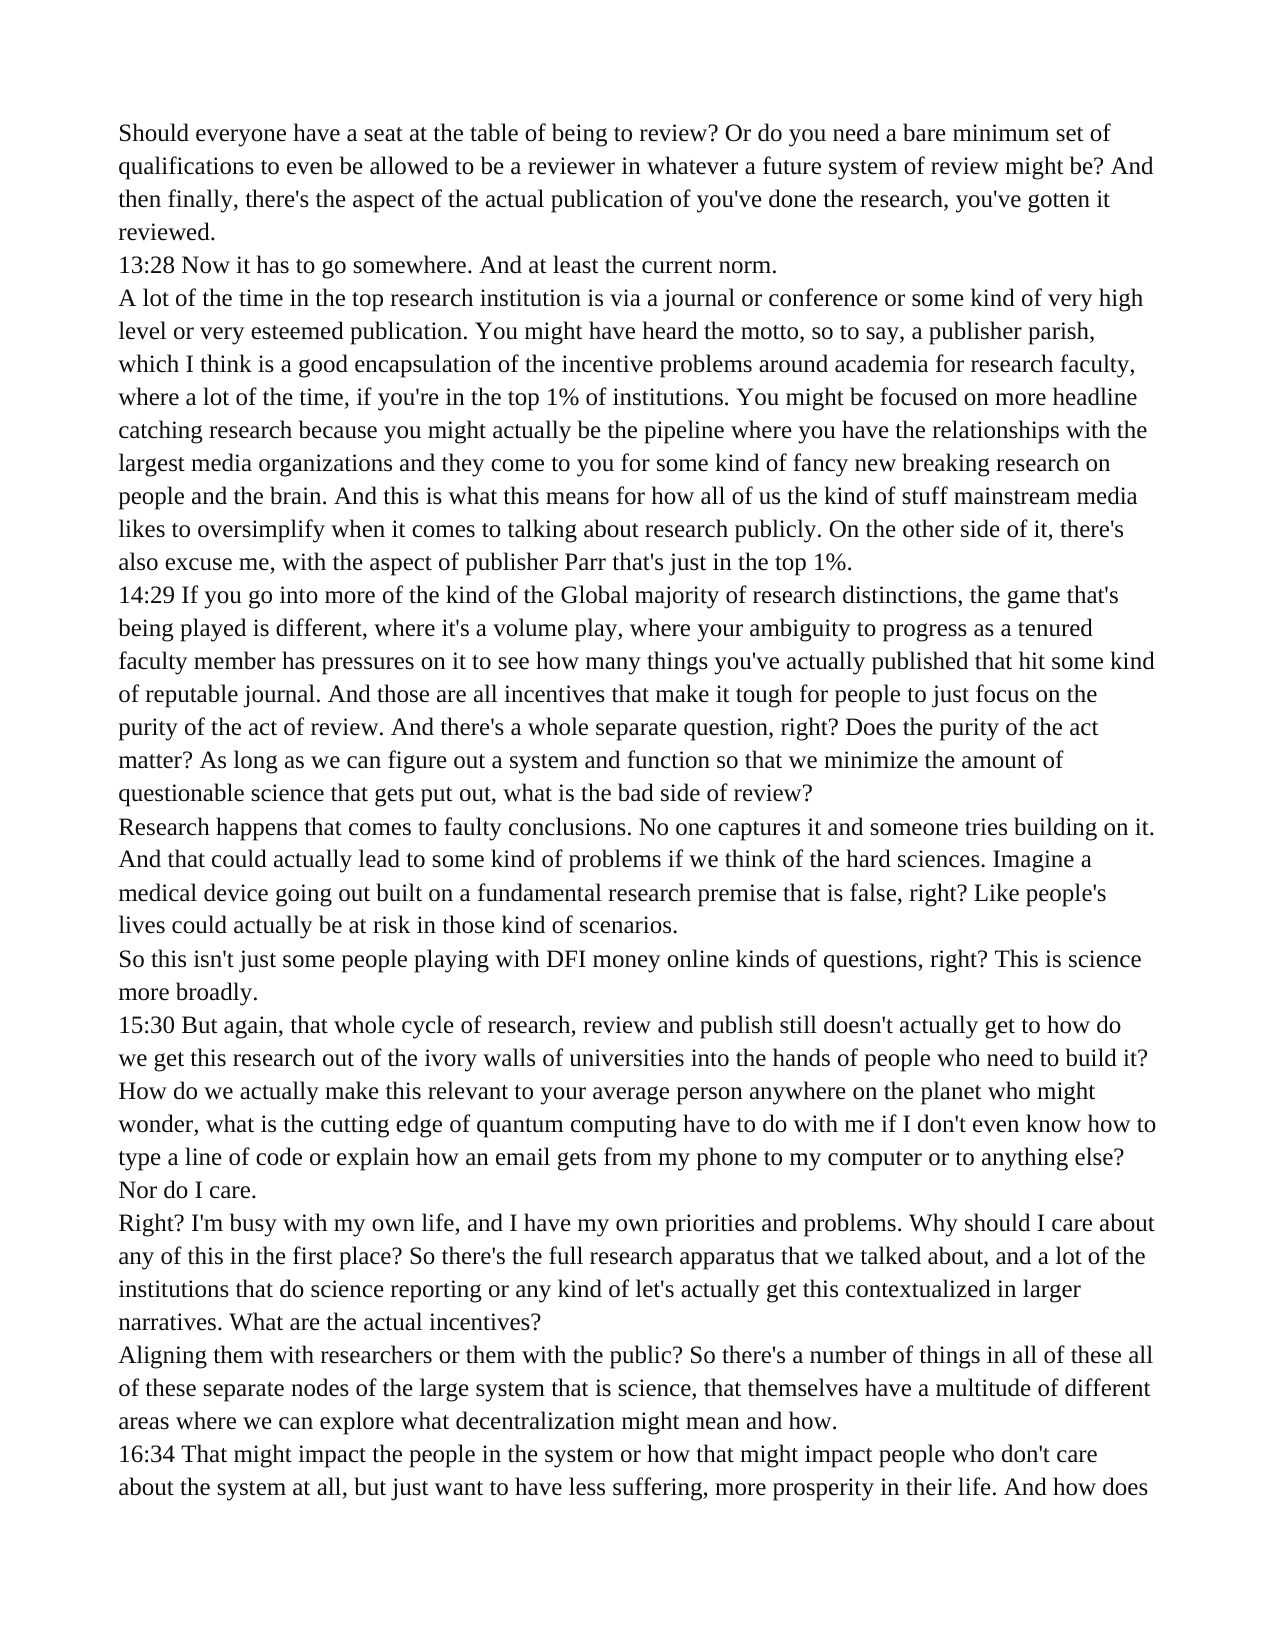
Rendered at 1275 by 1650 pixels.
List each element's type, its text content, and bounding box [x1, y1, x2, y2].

text 15:30 But again, that whole cycle of research, review and publish still doesn't actually get to how do we get this research out of the ivory walls of universities into the hands of people who need to build it? How do we actually make this relevant to your average person anywhere on the planet who might wonder, what is the cutting edge of quantum computing have to do with me if I don't even know how to type a line of code or explain how an email gets from my phone to my computer or to anything else? Nor do I care. [118, 1010, 1157, 1203]
text 16:34 That might impact the people in the system or how that might impact people who don't care about the system at all, but just want to have less suffering, more prosperity in their life. And how does [118, 1439, 1157, 1501]
text Research happens that comes to faulty conclusions. No one captures it and someone tries building on it. And that could actually lead to some kind of problems if we think of the hard sciences. Imagine a medical device going out built on a fundamental research premise that is false, right? Like people's lives could actually be at risk in those kind of scenarios. [118, 812, 1157, 939]
text So this isn't just some people playing with DFI money online kinds of questions, right? This is science more broadly. [118, 944, 1157, 1005]
text Aligning them with researchers or them with the public? So there's a number of things in all of these all of these separate nodes of the large system that is science, that themselves have a multitude of different areas where we can explore what decentralization might mean and how. [118, 1340, 1157, 1435]
text 14:29 If you go into more of the kind of the Global majority of research distinctions, the game that's being played is different, where it's a volume play, where your ambiguity to progress as a tenured faculty member has pressures on it to see how many things you've actually published that hit some kind of reputable journal. And those are all incentives that make it tough for people to just focus on the purity of the act of review. And there's a whole separate question, right? Does the purity of the act matter? As long as we can figure out a system and function so that we minimize the amount of questionable science that gets put out, what is the bad side of review? [118, 580, 1157, 807]
text A lot of the time in the top research institution is via a journal or conference or some kind of very high level or very esteemed publication. You might have heard the motto, so to say, a publisher parish, which I think is a good encapsulation of the incentive problems around academia for research faculty, where a lot of the time, if you're in the top 1% of institutions. You might be focused on more headline catching research because you might actually be the pipeline where you have the relationships with the largest media organizations and they come to you for some kind of fancy new breaking research on people and the brain. And this is what this means for how all of us the kind of stuff mainstream media likes to oversimplify when it comes to talking about research publicly. On the other side of it, there's also excuse me, with the aspect of publisher Parr that's just in the top 1%. [118, 283, 1157, 576]
text Should everyone have a seat at the table of being to review? Or do you need a bare minimum set of qualifications to even be allowed to be a reviewer in whatever a future system of review might be? And then finally, there's the aspect of the actual publication of you've done the research, you've gotten it reviewed. [118, 118, 1157, 246]
text 13:28 Now it has to go somewhere. And at least the current norm. [118, 250, 1157, 279]
text Right? I'm busy with my own life, and I have my own priorities and problems. Why should I care about any of this in the first place? So there's the full research apparatus that we talked about, and a lot of the institutions that do science reporting or any kind of let's actually get this contextualized in larger narratives. What are the actual incentives? [118, 1208, 1157, 1336]
